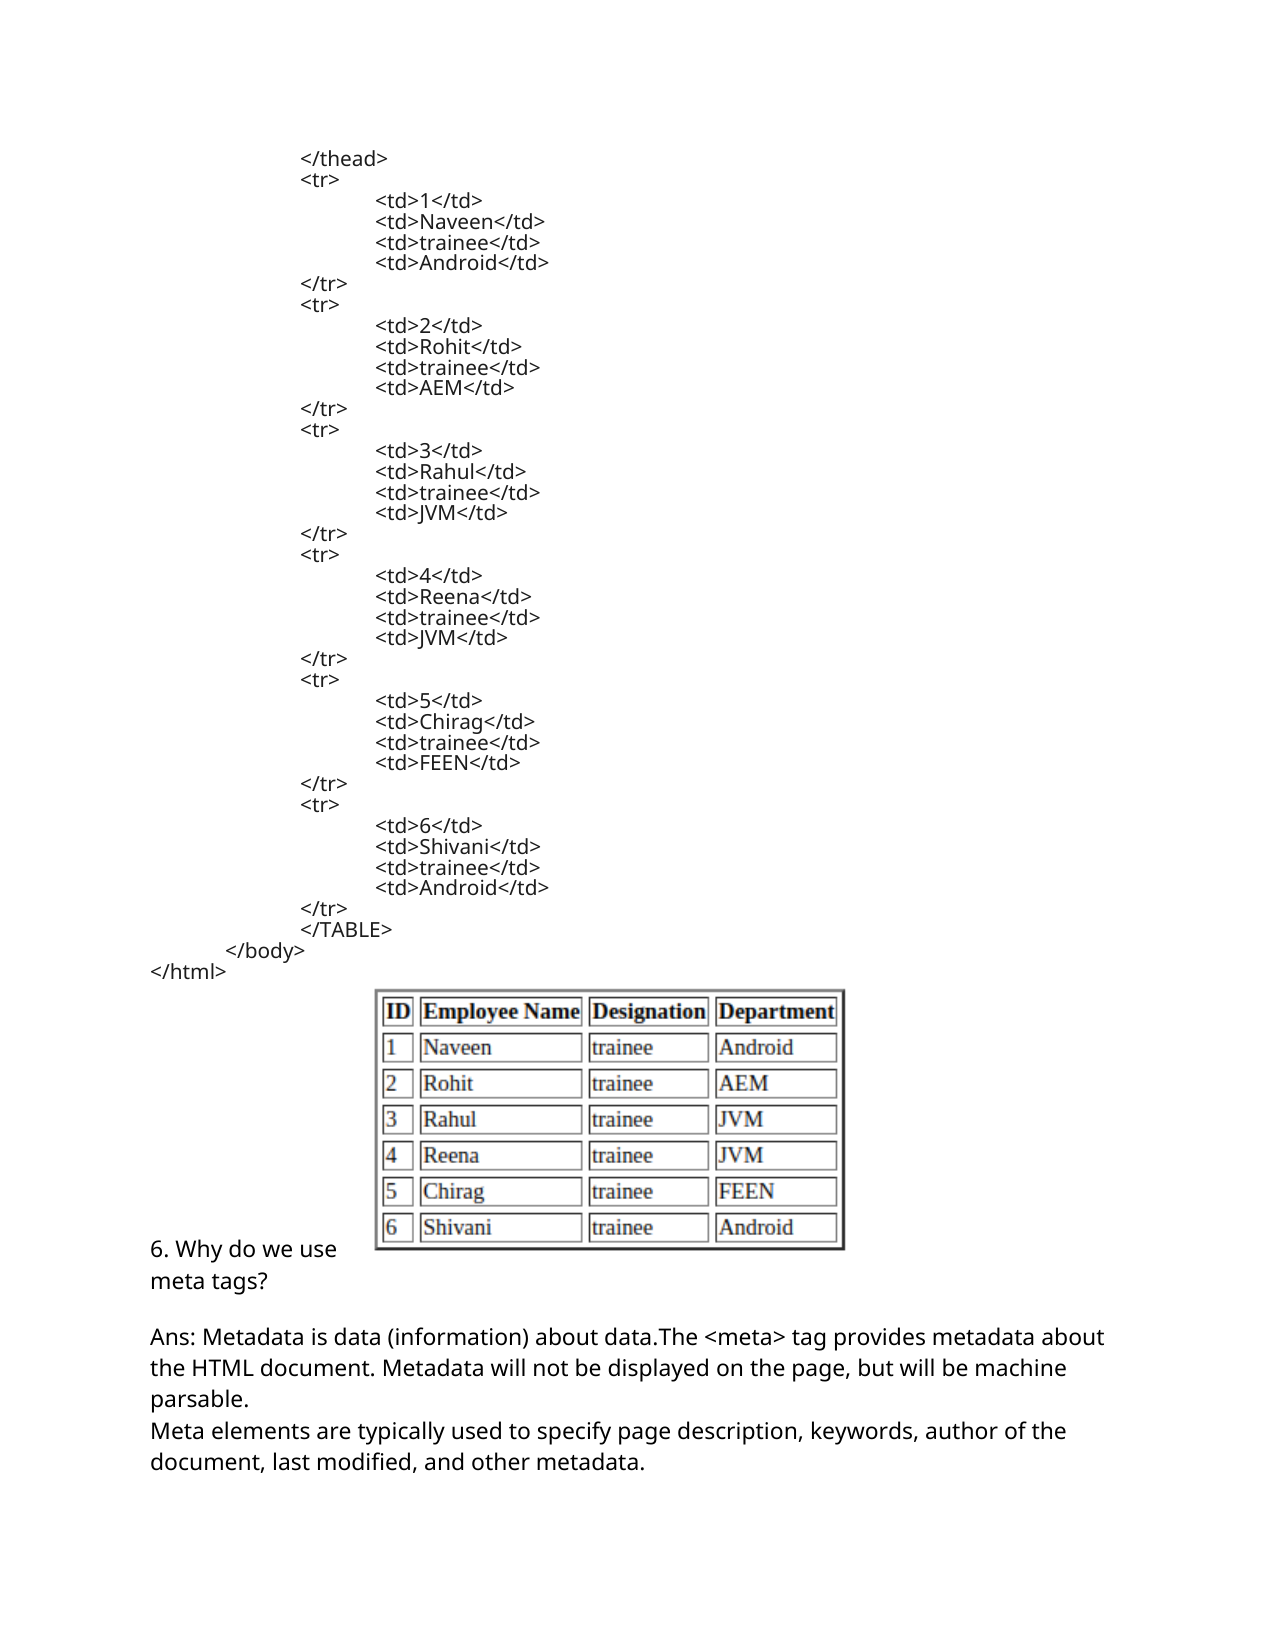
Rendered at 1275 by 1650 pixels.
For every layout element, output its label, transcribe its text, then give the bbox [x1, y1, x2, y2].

text </tr> [150, 650, 1125, 671]
text <td>Rohit</td> [150, 337, 1125, 358]
text <td>AEM</td> [150, 379, 1125, 400]
picture [364, 983, 911, 1271]
text <td>FEEN</td> [150, 754, 1125, 775]
text <td>6</td> [150, 817, 1125, 837]
text <tr> [150, 171, 1125, 192]
text <td>JVM</td> [150, 629, 1125, 650]
text <tr> [150, 671, 1125, 692]
text <td>trainee</td> [150, 233, 1125, 254]
text <td>Chirag</td> [150, 712, 1125, 733]
text <td>Naveen</td> [150, 212, 1125, 233]
text <tr> [150, 546, 1125, 567]
text </tr> [150, 525, 1125, 546]
text </html> [150, 962, 1125, 983]
text <tr> [150, 796, 1125, 817]
text <td>Android</td> [150, 879, 1125, 900]
text <td>4</td> [150, 567, 1125, 587]
text <td>Reena</td> [150, 587, 1125, 608]
text </tr> [150, 900, 1125, 921]
text <tr> [150, 296, 1125, 317]
text </tr> [150, 275, 1125, 296]
text Ans: Metadata is data (information) about data.The <meta> tag provides metadata about the HTML document. Metadata will not be displayed on the page, but will be machine parsable. Meta elements are typically used to specify page description, keywords, author of the document, last modified, and other metadata. [150, 1321, 1125, 1477]
text <td>trainee</td> [150, 858, 1125, 879]
text <td>Shivani</td> [150, 837, 1125, 858]
text </body> [150, 942, 1125, 962]
text <td>3</td> [150, 442, 1125, 462]
text 6. Why do we use meta tags? [150, 1233, 1125, 1296]
text <td>trainee</td> [150, 483, 1125, 504]
text <td>trainee</td> [150, 358, 1125, 379]
text <td>1</td> [150, 192, 1125, 212]
text </TABLE> [150, 921, 1125, 942]
text <td>Rahul</td> [150, 462, 1125, 483]
text </tr> [150, 775, 1125, 796]
text <td>Android</td> [150, 254, 1125, 275]
text <td>5</td> [150, 692, 1125, 712]
text </thead> [150, 150, 1125, 171]
text <td>trainee</td> [150, 733, 1125, 754]
text <td>JVM</td> [150, 504, 1125, 525]
text <td>2</td> [150, 317, 1125, 337]
text <td>trainee</td> [150, 608, 1125, 629]
text </tr> [150, 400, 1125, 421]
text <tr> [150, 421, 1125, 442]
